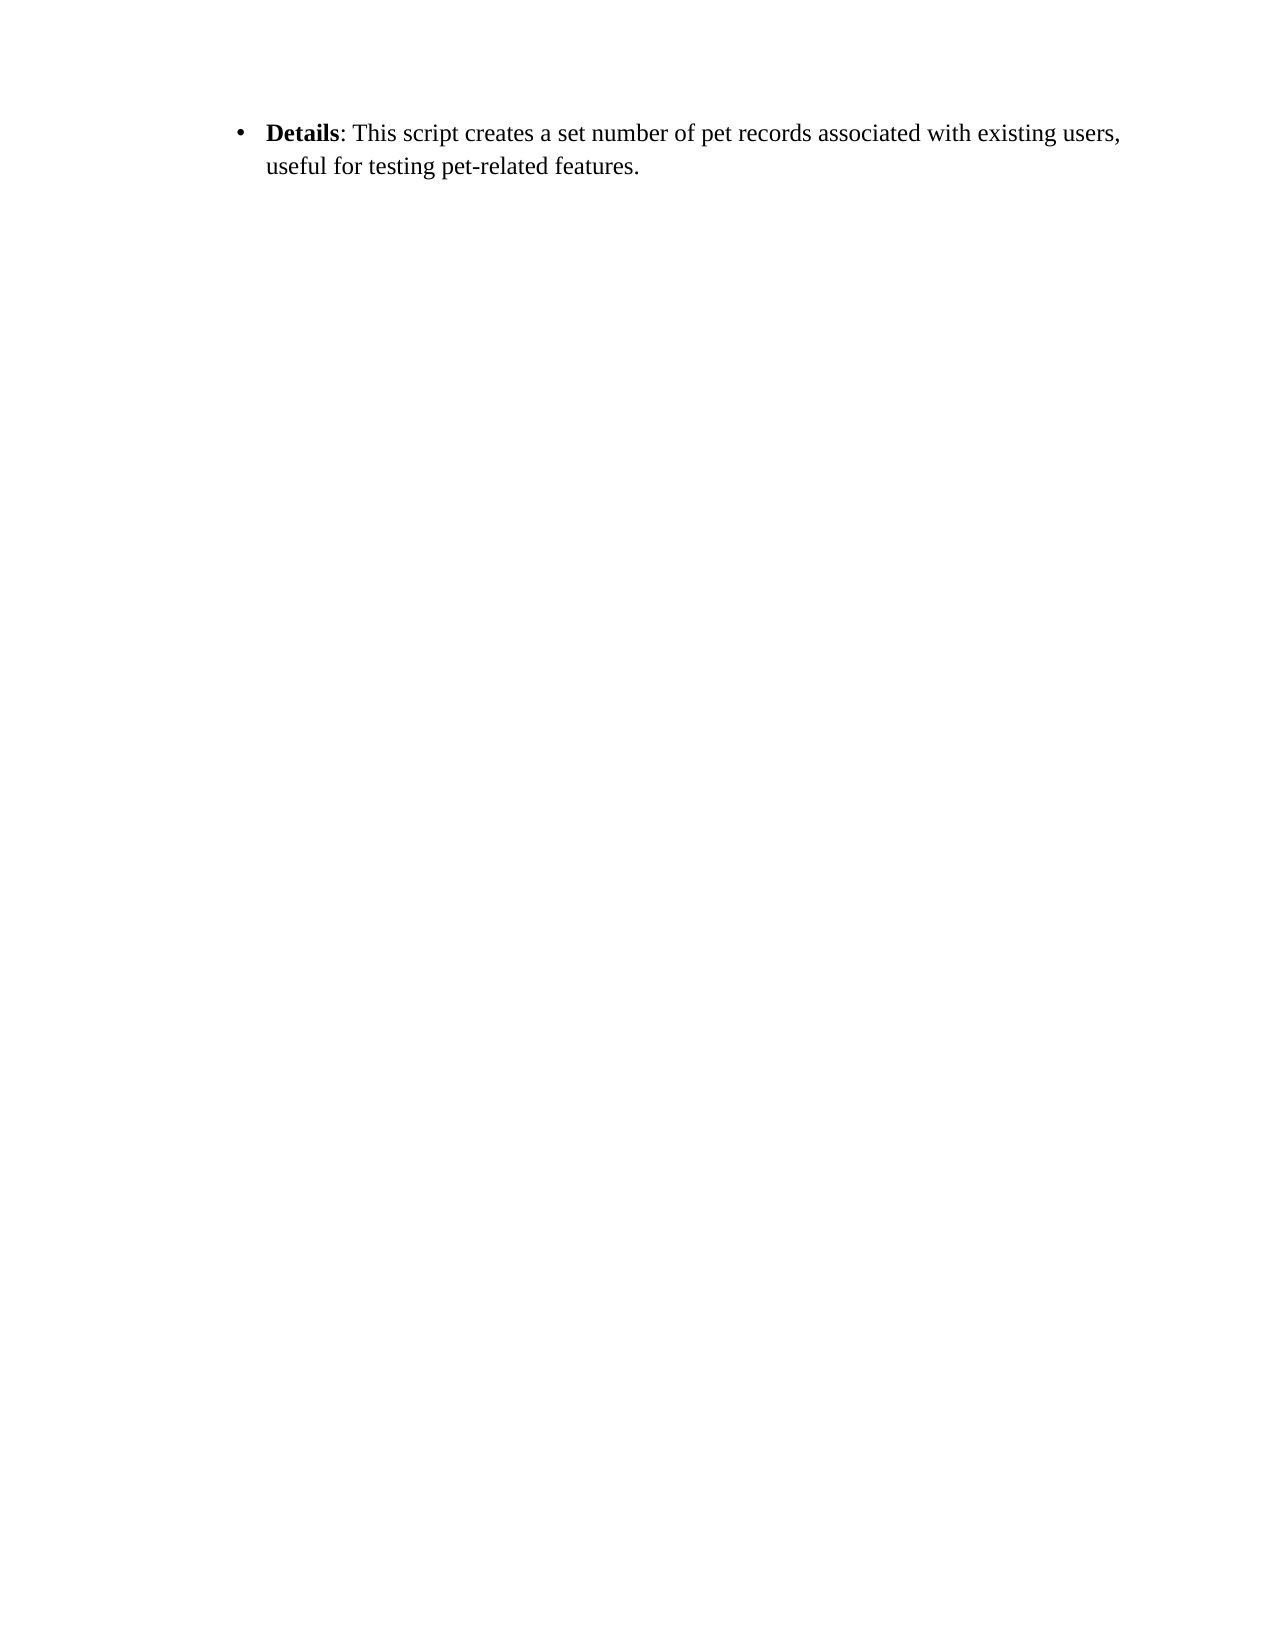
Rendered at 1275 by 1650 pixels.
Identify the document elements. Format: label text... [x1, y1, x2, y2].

list Details: This script creates a set number of pet records associated with existing users, useful for testing pet-related features. [236, 118, 1157, 180]
